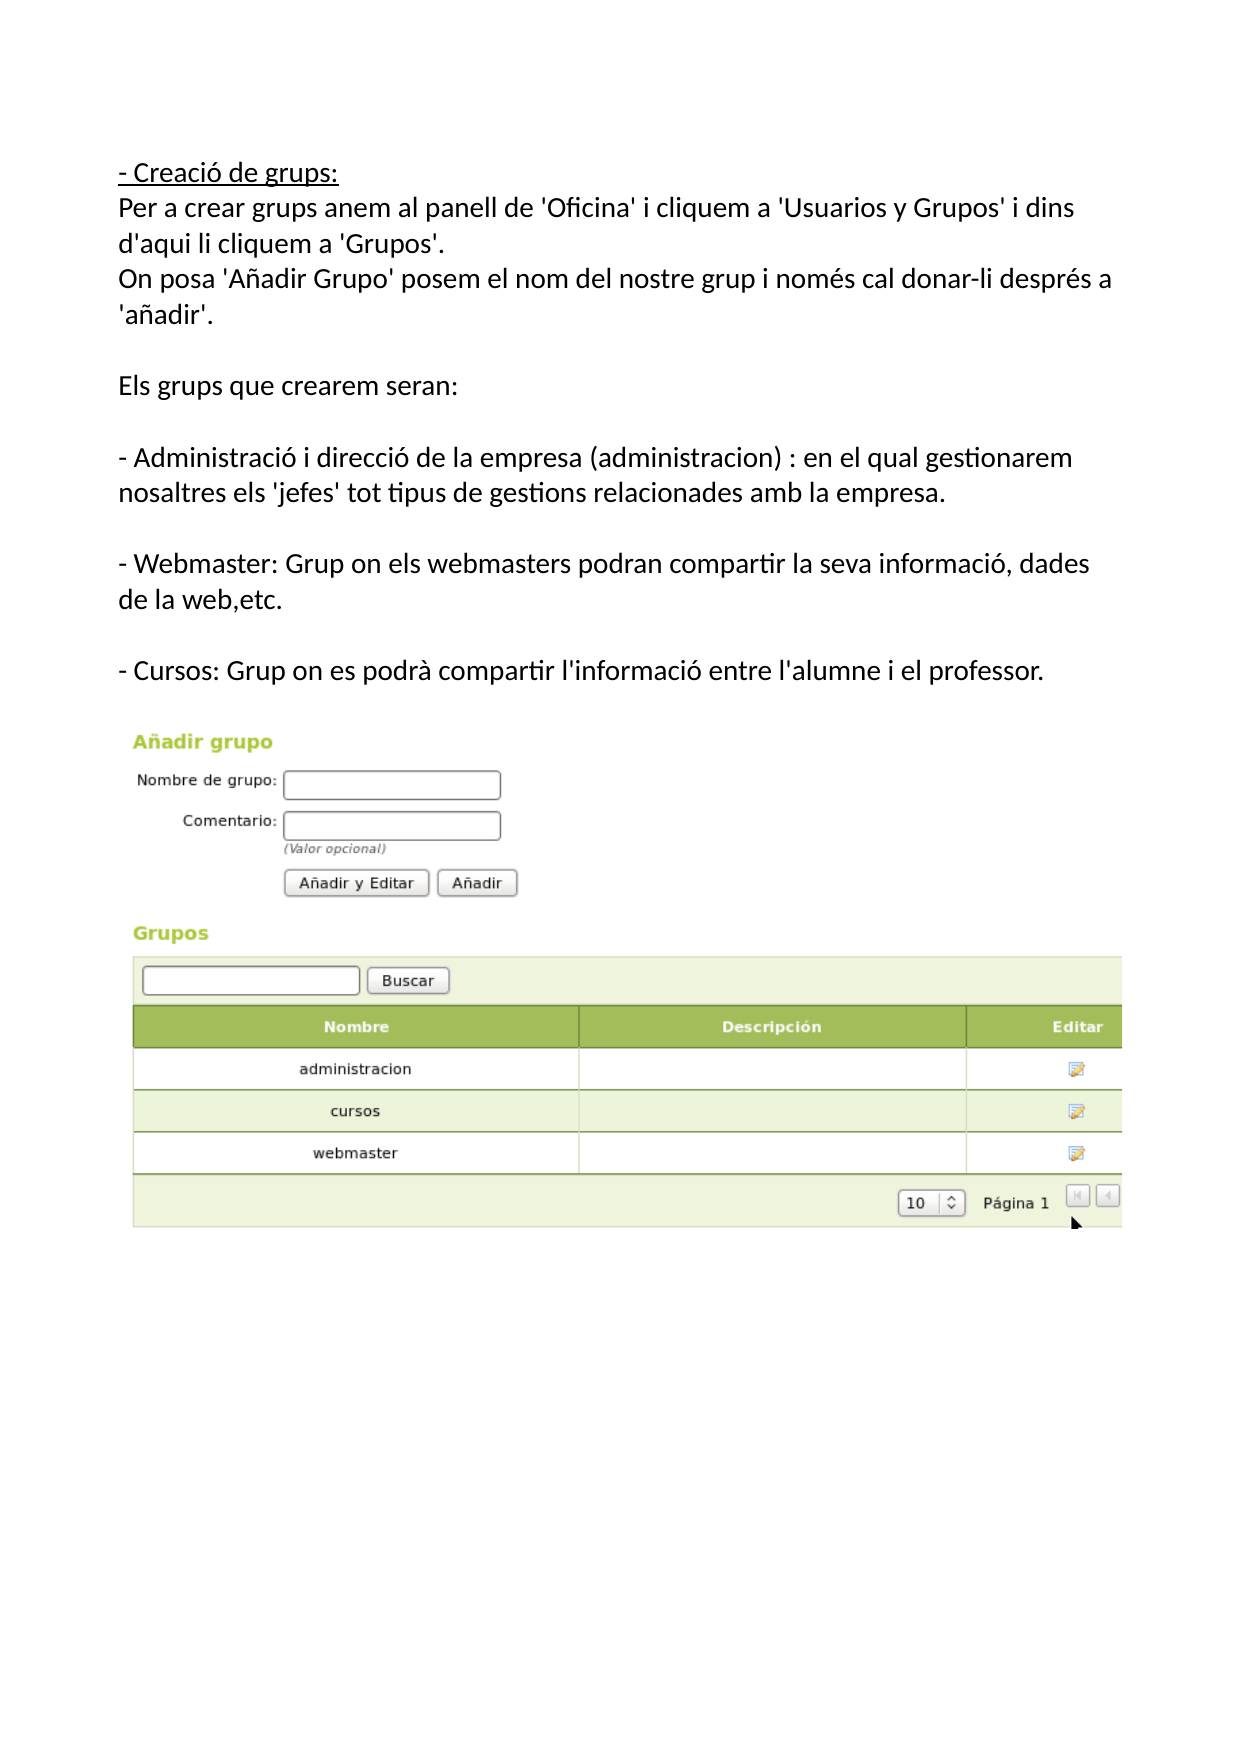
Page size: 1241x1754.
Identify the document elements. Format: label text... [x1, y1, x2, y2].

text On posa 'Añadir Grupo' posem el nom del nostre grup i només cal donar-li després a 'añadir'. [118, 261, 1122, 332]
text - Webmaster: Grup on els webmasters podran compartir la seva informació, dades de la web,etc. [118, 546, 1122, 617]
text - Creació de grups: [118, 154, 1122, 189]
text - Administració i direcció de la empresa (administracion) : en el qual gestionarem nosaltres els 'jefes' tot tipus de gestions relacionades amb la empresa. [118, 439, 1122, 510]
picture [118, 723, 1123, 1229]
text Per a crear grups anem al panell de 'Oficina' i cliquem a 'Usuarios y Grupos' i dins d'aqui li cliquem a 'Grupos'. [118, 189, 1122, 261]
text Els grups que crearem seran: [118, 367, 1122, 403]
text - Cursos: Grup on es podrà compartir l'informació entre l'alumne i el professor. [118, 652, 1122, 688]
